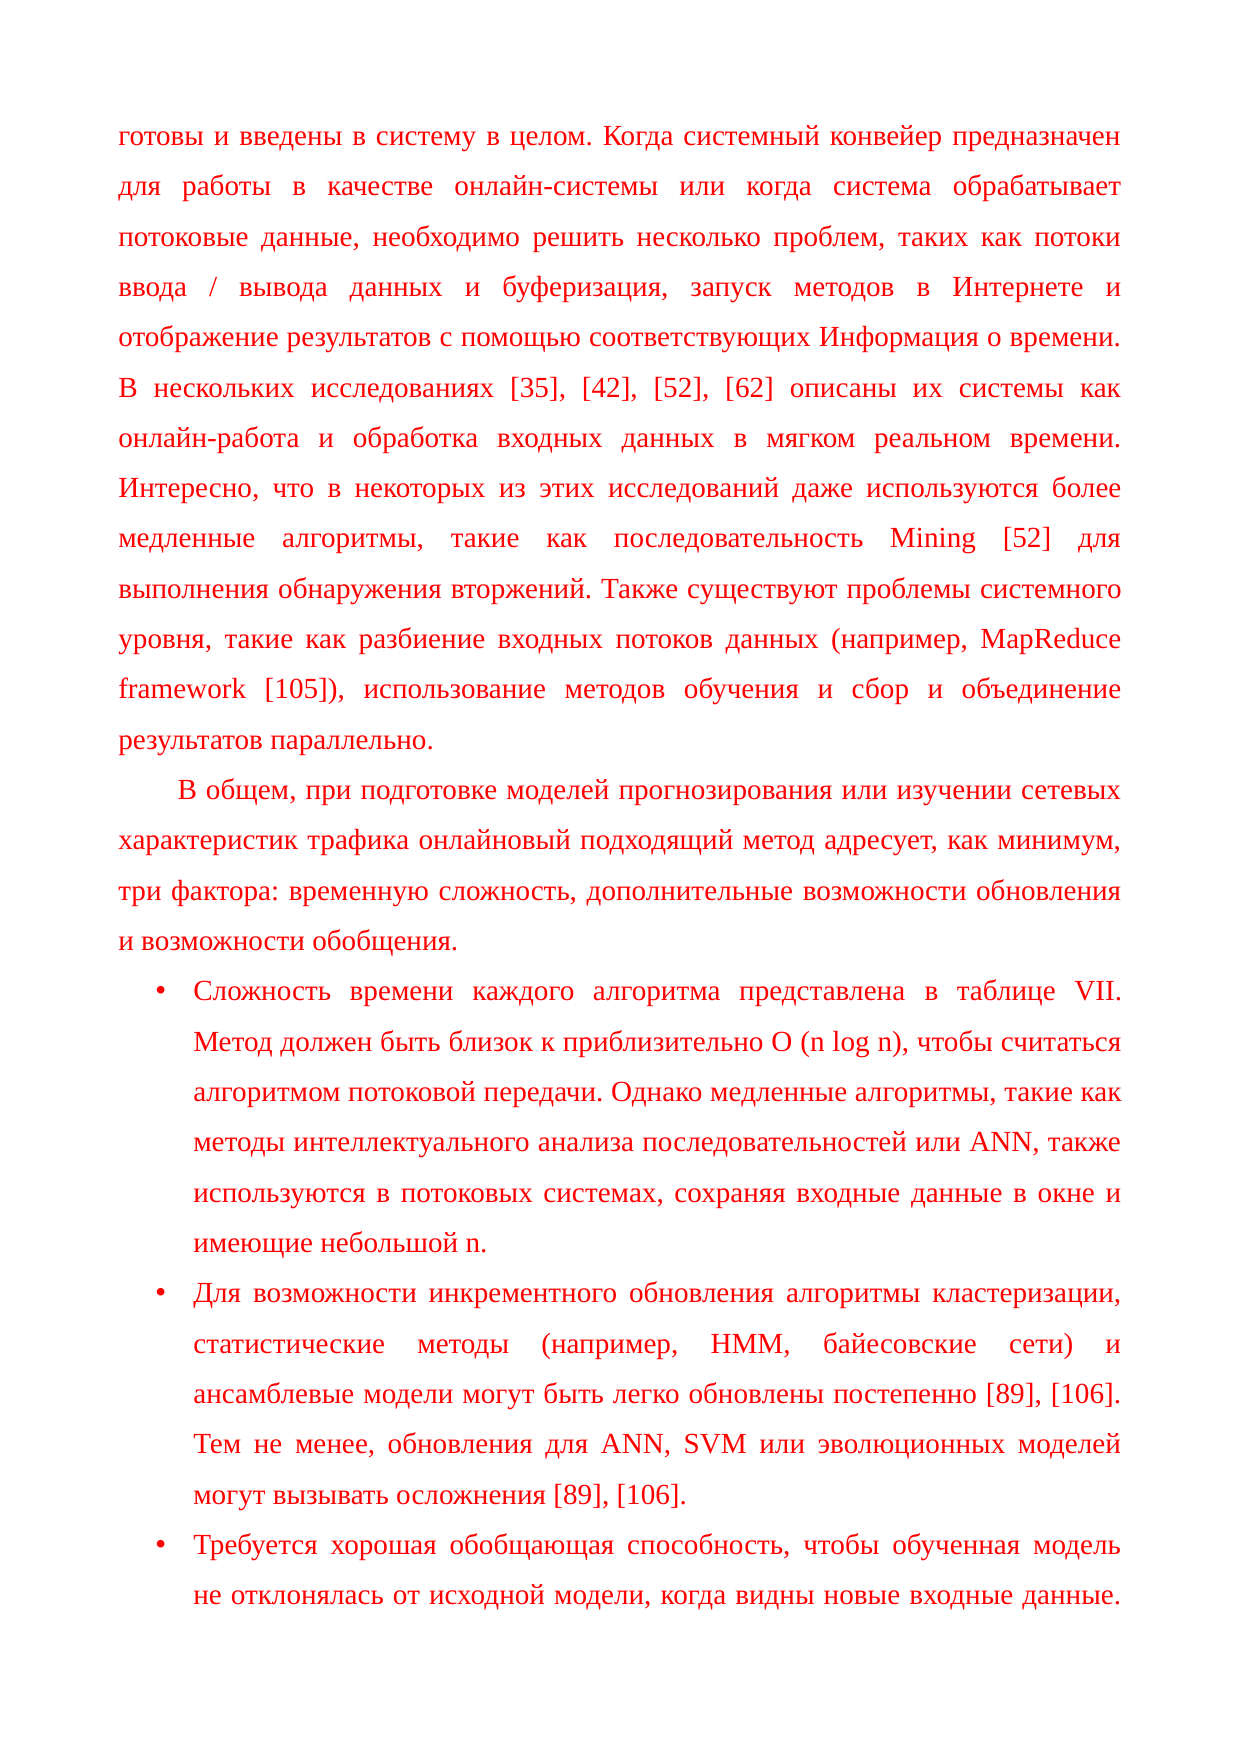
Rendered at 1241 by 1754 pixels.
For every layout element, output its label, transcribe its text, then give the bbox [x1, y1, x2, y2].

list Требуется хорошая обобщающая способность, чтобы обученная модель не отклонялась от исходной модели, когда видны новые входные данные. [156, 1527, 1122, 1611]
text В общем, при подготовке моделей прогнозирования или изучении сетевых характеристик трафика онлайновый подходящий метод адресует, как минимум, три фактора: временную сложность, дополнительные возможности обновления и возможности обобщения. [118, 772, 1122, 957]
text готовы и введены в систему в целом. Когда системный конвейер предназначен для работы в качестве онлайн-системы или когда система обрабатывает потоковые данные, необходимо решить несколько проблем, таких как потоки ввода / вывода данных и буферизация, запуск методов в Интернете и отображение результатов с помощью соответствующих Информация о времени. В нескольких исследованиях [35], [42], [52], [62] описаны их системы как онлайн-работа и обработка входных данных в мягком реальном времени. Интересно, что в некоторых из этих исследований даже используются более медленные алгоритмы, такие как последовательность Mining [52] для выполнения обнаружения вторжений. Также существуют проблемы системного уровня, такие как разбиение входных потоков данных (например, MapReduce framework [105]), использование методов обучения и сбор и объединение результатов параллельно. [118, 118, 1122, 755]
list Для возможности инкрементного обновления алгоритмы кластеризации, статистические методы (например, HMM, байесовские сети) и ансамблевые модели могут быть легко обновлены постепенно [89], [106]. Тем не менее, обновления для ANN, SVM или эволюционных моделей могут вызывать осложнения [89], [106]. [156, 1275, 1122, 1510]
list Сложность времени каждого алгоритма представлена ​​в таблице VII. Метод должен быть близок к приблизительно O (n log n), чтобы считаться алгоритмом потоковой передачи. Однако медленные алгоритмы, такие как методы интеллектуального анализа последовательностей или ANN, также используются в потоковых системах, сохраняя входные данные в окне и имеющие небольшой n. [156, 973, 1122, 1259]
